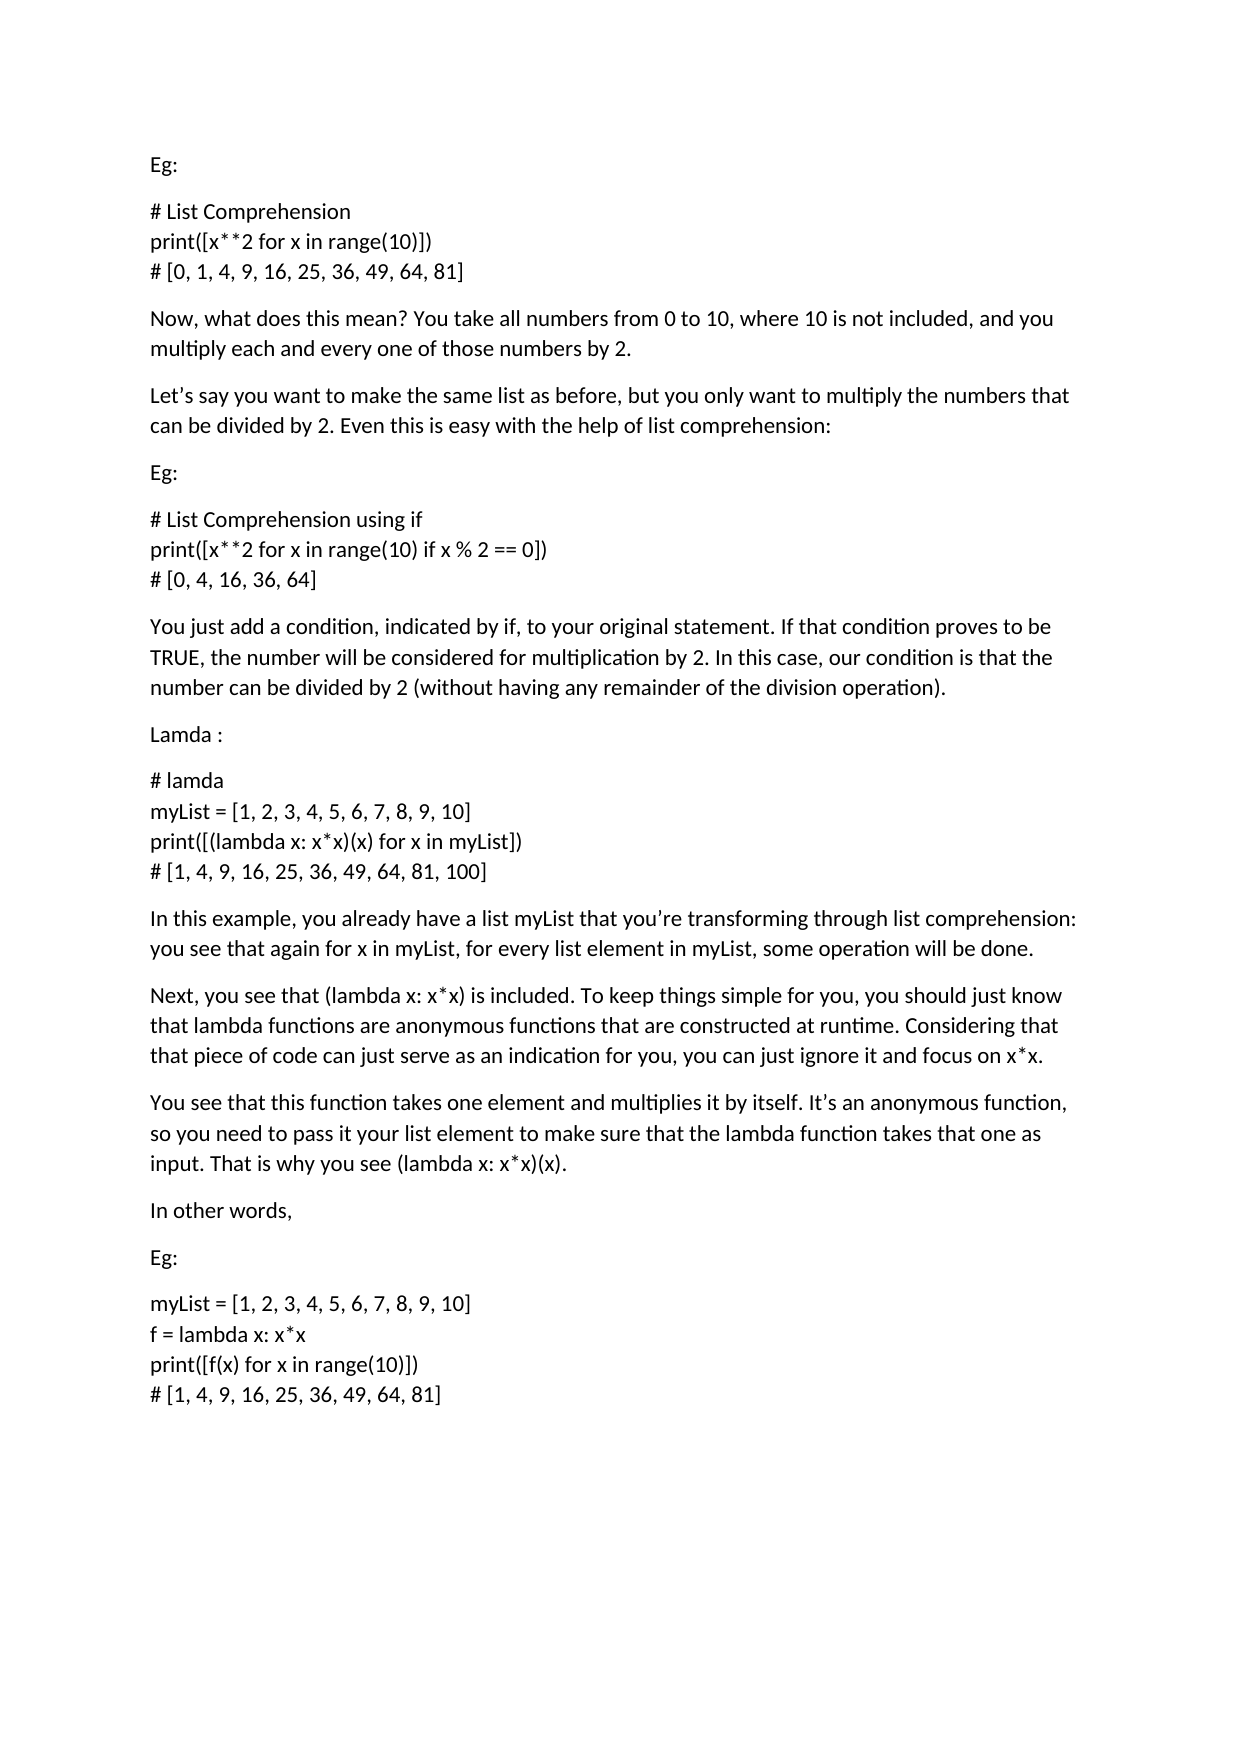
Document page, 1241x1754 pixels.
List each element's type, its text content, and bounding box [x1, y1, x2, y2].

text # lamda myList = [1, 2, 3, 4, 5, 6, 7, 8, 9, 10] print([(lambda x: x*x)(x) for x in myList]) # [1, 4, 9, 16, 25, 36, 49, 64, 81, 100] [150, 767, 1090, 885]
text myList = [1, 2, 3, 4, 5, 6, 7, 8, 9, 10] f = lambda x: x*x print([f(x) for x in range(10)]) # [1, 4, 9, 16, 25, 36, 49, 64, 81] [150, 1289, 1090, 1408]
text In other words, [150, 1196, 1090, 1224]
text Let’s say you want to make the same list as before, but you only want to multiply the numbers that can be divided by 2. Even this is easy with the help of list comprehension: [150, 381, 1090, 439]
text Eg: [150, 1243, 1090, 1271]
text In this example, you already have a list myList that you’re transforming through list comprehension: you see that again for x in myList, for every list element in myList, some operation will be done. [150, 904, 1090, 962]
text Eg: [150, 458, 1090, 486]
text # List Comprehension print([x**2 for x in range(10)]) # [0, 1, 4, 9, 16, 25, 36, 49, 64, 81] [150, 197, 1090, 285]
text You see that this function takes one element and multiplies it by itself. It’s an anonymous function, so you need to pass it your list element to make sure that the lambda function takes that one as input. That is why you see (lambda x: x*x)(x). [150, 1088, 1090, 1177]
text # List Comprehension using if print([x**2 for x in range(10) if x % 2 == 0]) # [0, 4, 16, 36, 64] [150, 505, 1090, 594]
text You just add a condition, indicated by if, to your original statement. If that condition proves to be TRUE, the number will be considered for multiplication by 2. In this case, our condition is that the number can be divided by 2 (without having any remainder of the division operation). [150, 612, 1090, 701]
text Eg: [150, 150, 1090, 178]
text Now, what does this mean? You take all numbers from 0 to 10, where 10 is not included, and you multiply each and every one of those numbers by 2. [150, 304, 1090, 362]
text Lamda : [150, 720, 1090, 748]
text Next, you see that (lambda x: x*x) is included. To keep things simple for you, you should just know that lambda functions are anonymous functions that are constructed at runtime. Considering that that piece of code can just serve as an indication for you, you can just ignore it and focus on x*x. [150, 981, 1090, 1070]
